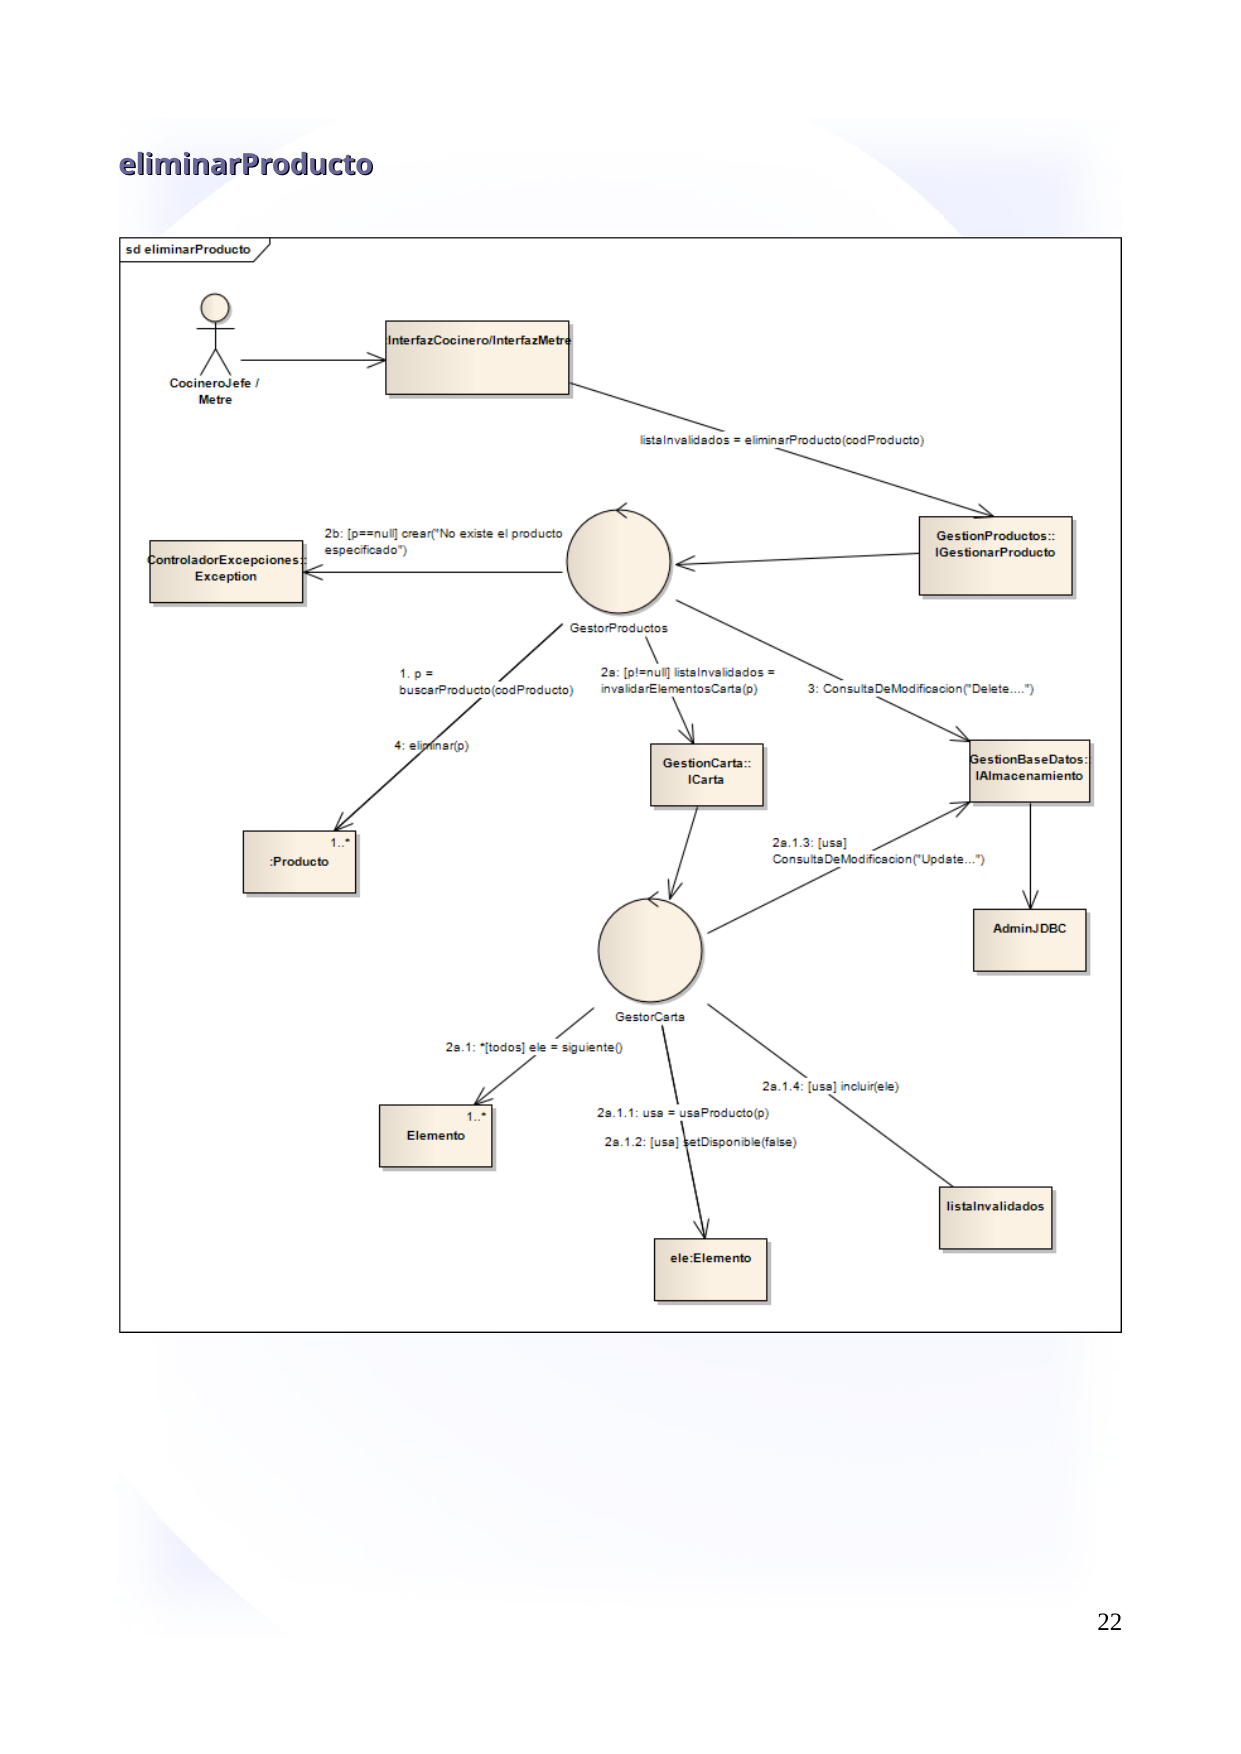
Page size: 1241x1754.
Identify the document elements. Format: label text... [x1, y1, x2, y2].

subtitle eliminarProducto [118, 143, 1122, 183]
picture [118, 183, 1122, 1636]
picture [118, 118, 1122, 143]
